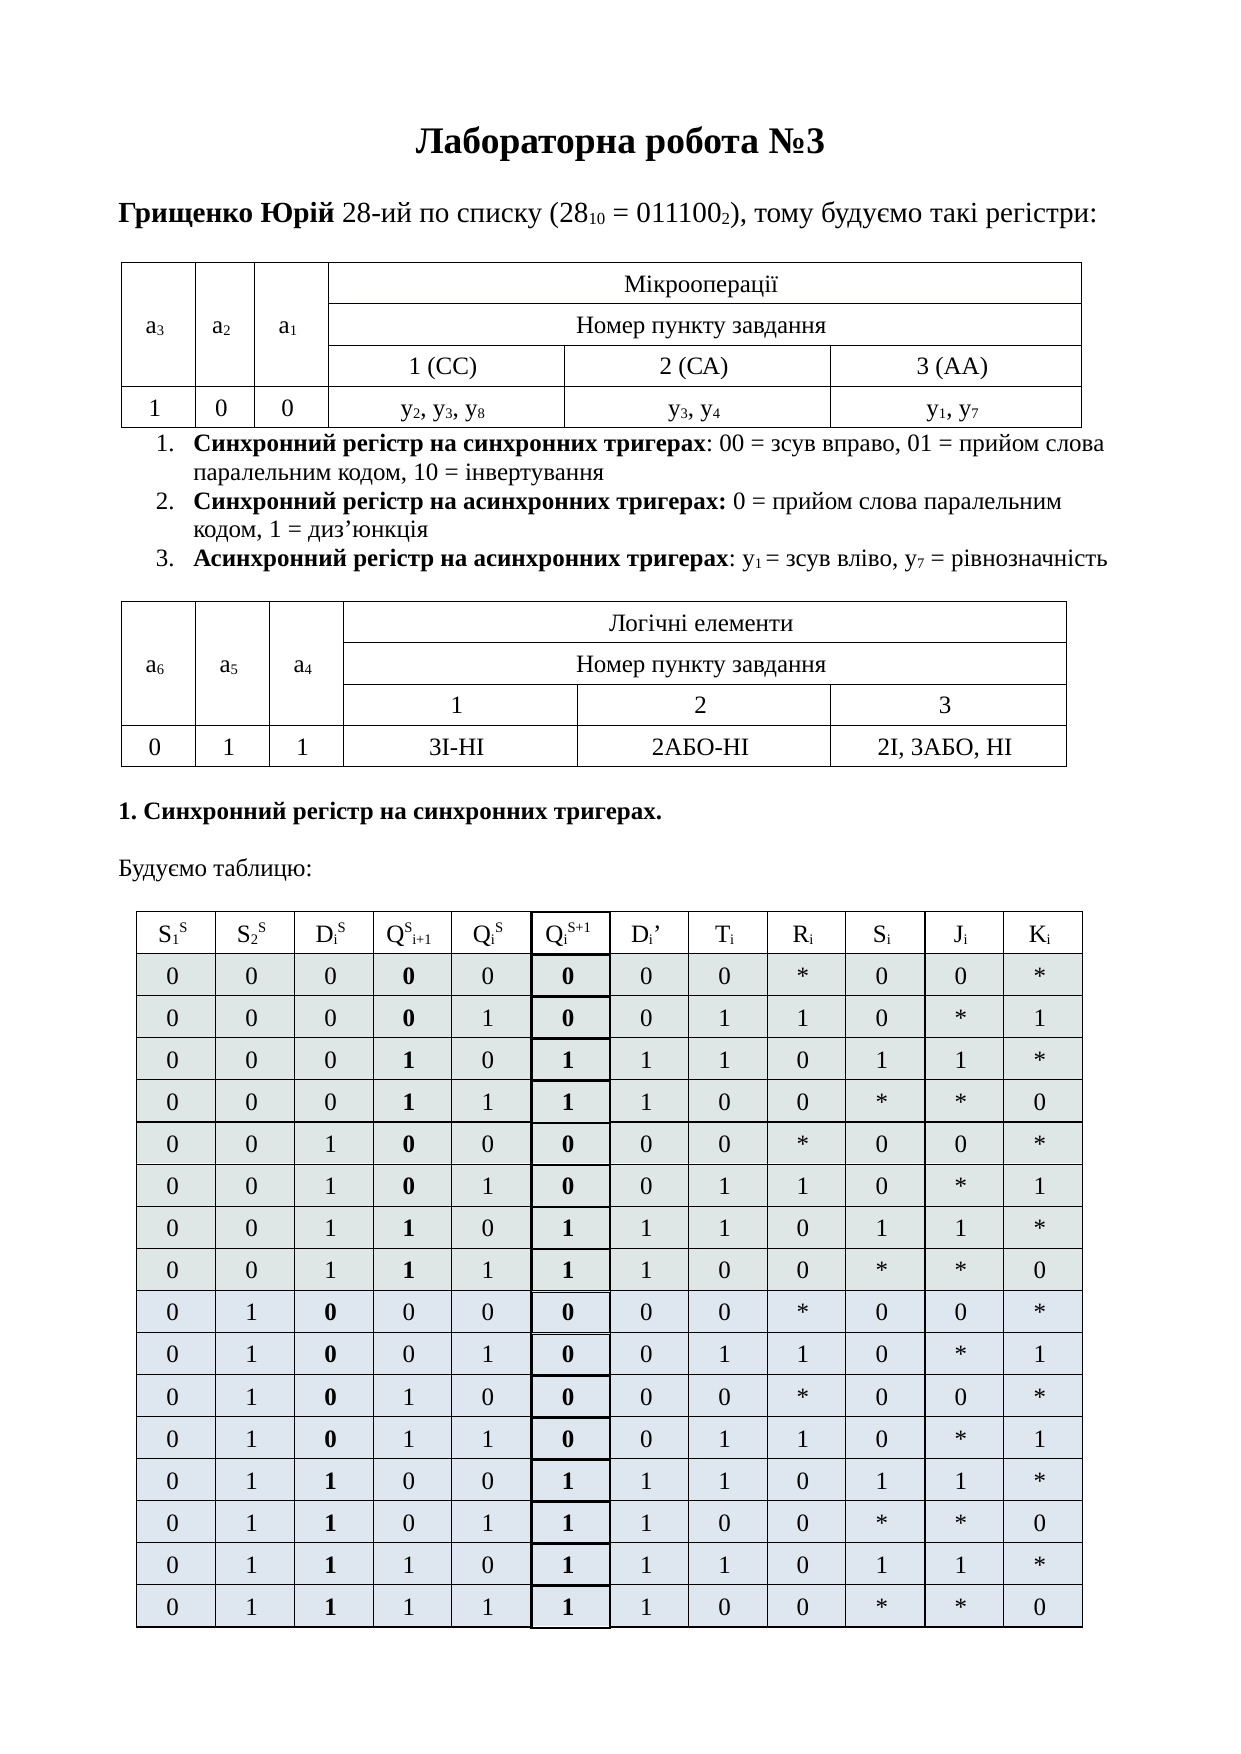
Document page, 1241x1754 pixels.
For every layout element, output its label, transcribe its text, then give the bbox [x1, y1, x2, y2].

table_header Мікрооперації [329, 263, 1081, 303]
table_cell 0 [533, 1124, 609, 1163]
table_cell 0 [533, 1166, 609, 1206]
table_cell 0 [611, 954, 688, 995]
table_cell 1 [689, 1333, 767, 1374]
table_cell 2 (СА) [565, 346, 830, 386]
table_cell 3 [831, 685, 1066, 725]
table_cell 0 [295, 1333, 373, 1374]
table_cell 0 [689, 1080, 767, 1121]
table_cell 0 [452, 1375, 530, 1416]
table_cell 0 [611, 1123, 688, 1163]
table_cell 1 [846, 1207, 924, 1248]
table_cell 1 [611, 1501, 688, 1542]
table_cell 1 [295, 1585, 373, 1626]
table_cell 0 [689, 1123, 767, 1163]
table_cell 1 [533, 1250, 609, 1290]
table_cell 1 [374, 1543, 451, 1584]
table_cell 0 [216, 996, 294, 1037]
table_cell 1 [295, 1165, 373, 1206]
table_cell 1 [926, 1459, 1003, 1500]
table_cell 0 [689, 1249, 767, 1290]
table_cell 0 [137, 1543, 215, 1584]
table_cell 0 [768, 1501, 845, 1542]
table_cell 2 [578, 685, 830, 725]
table_cell 1 [533, 1040, 609, 1079]
table_cell 1 [452, 1080, 530, 1121]
table_cell 0 [137, 1038, 215, 1079]
table_cell 1 [926, 1543, 1003, 1584]
text Лабораторна робота №3 [118, 118, 1122, 161]
table_cell * [926, 1080, 1003, 1121]
table_cell Номер пункту завдання [329, 304, 1081, 344]
table_cell * [846, 1080, 924, 1121]
table_header а1 [255, 263, 328, 386]
table_cell 1 [374, 1038, 451, 1079]
table_cell 1 [295, 1207, 373, 1248]
table_cell 1 [216, 1459, 294, 1500]
table_header Jі [926, 912, 1003, 953]
table_cell 0 [295, 996, 373, 1037]
table_cell * [926, 996, 1003, 1037]
table_cell 0 [926, 1291, 1003, 1332]
table_cell 1 [926, 1207, 1003, 1248]
table_header а2 [196, 263, 254, 386]
table_cell 0 [216, 1123, 294, 1163]
table_cell * [846, 1585, 924, 1626]
table_cell 0 [926, 954, 1003, 995]
table_cell 0 [452, 1123, 530, 1163]
table_cell 0 [689, 954, 767, 995]
table_cell 0 [255, 387, 328, 427]
text 1. Синхронний регістр на синхронних тригерах. [118, 796, 1122, 825]
table_cell 0 [768, 1038, 845, 1079]
table_header а3 [122, 263, 195, 386]
table_cell 1 [295, 1459, 373, 1500]
table_header Rі [768, 912, 845, 953]
table_cell 1 [611, 1249, 688, 1290]
table_cell 0 [533, 1377, 609, 1416]
table_cell 1 [122, 387, 195, 427]
table_cell 1 [374, 1249, 451, 1290]
table_cell 1 [452, 1417, 530, 1458]
table_cell 1 [216, 1291, 294, 1332]
table_cell 0 [137, 1291, 215, 1332]
table_cell 0 [846, 1165, 924, 1206]
table_cell * [926, 1417, 1003, 1458]
table_cell 0 [768, 1543, 845, 1584]
table_cell 0 [295, 1080, 373, 1121]
table_cell 1 [295, 1543, 373, 1584]
table_cell * [1004, 954, 1082, 995]
table_cell 1 [689, 1543, 767, 1584]
table_cell 1 [689, 996, 767, 1037]
table_cell 0 [137, 1207, 215, 1248]
table_cell 1 [452, 996, 530, 1037]
table_cell 0 [846, 1375, 924, 1416]
table_cell 3І-НІ [344, 726, 577, 766]
table_cell 0 [295, 1038, 373, 1079]
table_cell 0 [137, 1585, 215, 1626]
table_cell y2, y3, y8 [329, 387, 564, 427]
table_cell 0 [216, 1038, 294, 1079]
table_cell 1 [1004, 1165, 1082, 1206]
table_cell * [768, 1375, 845, 1416]
table_cell 0 [1004, 1585, 1082, 1626]
table_cell 0 [374, 1123, 451, 1163]
table_cell * [1004, 1375, 1082, 1416]
table_cell 1 [768, 1417, 845, 1458]
table_cell * [768, 954, 845, 995]
table_cell 0 [689, 1501, 767, 1542]
table_header Sі [846, 912, 924, 953]
table_cell 0 [216, 1080, 294, 1121]
table_cell 1 [611, 1585, 688, 1626]
table_cell * [926, 1165, 1003, 1206]
table_cell 1 [611, 1543, 688, 1584]
table_cell 1 [295, 1249, 373, 1290]
table_cell 0 [611, 1165, 688, 1206]
table_cell 0 [452, 1207, 530, 1248]
table_cell 0 [196, 387, 254, 427]
table_cell y3, y4 [565, 387, 830, 427]
table_cell * [926, 1333, 1003, 1374]
table_cell 0 [768, 1207, 845, 1248]
table_cell 1 [374, 1375, 451, 1416]
table_cell 0 [122, 726, 195, 766]
table_cell * [1004, 1543, 1082, 1584]
table_cell 1 [452, 1333, 530, 1374]
table_cell 0 [689, 1375, 767, 1416]
table_cell 1 [216, 1417, 294, 1458]
table_cell 0 [137, 1165, 215, 1206]
table_header DiS [295, 912, 373, 953]
table_cell 1 [1004, 996, 1082, 1037]
table_cell 0 [374, 1501, 451, 1542]
table_cell 0 [533, 956, 609, 995]
table_cell * [1004, 1291, 1082, 1332]
table_cell 1 [344, 685, 577, 725]
table_cell 0 [295, 954, 373, 995]
table_cell 1 [452, 1249, 530, 1290]
table_cell * [926, 1249, 1003, 1290]
table_cell 0 [137, 1417, 215, 1458]
table_cell 1 (СС) [329, 346, 564, 386]
table_cell 2І, 3АБО, НІ [831, 726, 1066, 766]
table_cell 1 [768, 1333, 845, 1374]
table_cell 0 [846, 954, 924, 995]
table_cell 0 [533, 1419, 609, 1458]
table_cell 0 [216, 1165, 294, 1206]
table_cell * [1004, 1459, 1082, 1500]
table_cell 0 [374, 1333, 451, 1374]
table_cell * [926, 1501, 1003, 1542]
table_header S1S [137, 912, 215, 953]
table_header а5 [196, 602, 269, 725]
table_cell 1 [611, 1459, 688, 1500]
table_cell 0 [926, 1123, 1003, 1163]
table_cell 0 [926, 1375, 1003, 1416]
table_cell 0 [216, 954, 294, 995]
table_cell 0 [374, 996, 451, 1037]
table_cell 0 [1004, 1249, 1082, 1290]
table_cell 1 [689, 1459, 767, 1500]
table_cell 0 [611, 1291, 688, 1332]
table_cell 0 [768, 1585, 845, 1626]
table_cell 0 [374, 1291, 451, 1332]
table_cell 0 [846, 1333, 924, 1374]
table_cell 1 [270, 726, 343, 766]
table_header Логічні елементи [344, 602, 1066, 642]
table_cell 0 [533, 1335, 609, 1374]
table_header Ti [689, 912, 767, 953]
table_cell 0 [533, 1293, 609, 1332]
table_cell 1 [374, 1207, 451, 1248]
table_cell 1 [295, 1123, 373, 1163]
table_cell 1 [216, 1585, 294, 1626]
table_cell Номер пункту завдання [344, 643, 1066, 683]
table_cell 0 [1004, 1501, 1082, 1542]
table_cell 1 [1004, 1333, 1082, 1374]
table_cell 1 [846, 1038, 924, 1079]
table_cell 0 [452, 1459, 530, 1500]
table_header QSi+1 [374, 912, 451, 953]
table_cell 1 [768, 996, 845, 1037]
table_header QiS+1 [533, 913, 609, 953]
table_cell 1 [374, 1585, 451, 1626]
table_cell 0 [374, 1459, 451, 1500]
list Асинхронний регістр на асинхронних тригерах: y1 = зсув вліво, y7 = рівнозначність [156, 543, 1122, 572]
table_cell 3 (АА) [831, 346, 1081, 386]
table_cell 1 [689, 1038, 767, 1079]
table_cell * [846, 1501, 924, 1542]
table_cell 0 [768, 1459, 845, 1500]
table_cell 1 [295, 1501, 373, 1542]
table_cell 1 [689, 1417, 767, 1458]
table_cell 1 [196, 726, 269, 766]
table_cell 1 [611, 1207, 688, 1248]
table_cell 1 [533, 1082, 609, 1121]
table_cell 0 [137, 1249, 215, 1290]
table_cell 1 [768, 1165, 845, 1206]
table_cell 0 [533, 998, 609, 1037]
table_cell 1 [1004, 1417, 1082, 1458]
table_cell 0 [137, 1123, 215, 1163]
table_cell 1 [374, 1080, 451, 1121]
table_cell 0 [846, 1123, 924, 1163]
table_cell 0 [137, 1333, 215, 1374]
table_cell 0 [452, 1543, 530, 1584]
table_cell 1 [216, 1375, 294, 1416]
table_cell 1 [689, 1207, 767, 1248]
table_cell 0 [137, 1459, 215, 1500]
table_cell * [1004, 1038, 1082, 1079]
table_cell 1 [846, 1459, 924, 1500]
table_header а4 [270, 602, 343, 725]
table_cell 0 [768, 1080, 845, 1121]
table_cell 1 [216, 1543, 294, 1584]
table_cell 1 [533, 1461, 609, 1500]
table_cell 1 [374, 1417, 451, 1458]
table_cell 0 [1004, 1080, 1082, 1121]
table_cell 1 [533, 1587, 609, 1626]
table_cell 0 [611, 1333, 688, 1374]
table_cell 0 [611, 1375, 688, 1416]
table_cell 0 [768, 1249, 845, 1290]
table_cell * [1004, 1123, 1082, 1163]
table_cell 1 [452, 1501, 530, 1542]
table_cell 0 [295, 1417, 373, 1458]
table_cell 1 [611, 1038, 688, 1079]
table_cell * [846, 1249, 924, 1290]
table_cell 1 [846, 1543, 924, 1584]
table_cell 0 [374, 954, 451, 995]
table_header QiS [452, 912, 530, 953]
table_cell 0 [137, 996, 215, 1037]
list Синхронний регістр на асинхронних тригерах: 0 = прийом слова паралельним кодом, 1 = диз’юнкція [156, 486, 1122, 543]
table_cell 0 [216, 1249, 294, 1290]
table_cell 0 [689, 1291, 767, 1332]
table_cell 0 [137, 1080, 215, 1121]
table_cell 1 [926, 1038, 1003, 1079]
table_cell 0 [846, 996, 924, 1037]
table_cell 1 [533, 1208, 609, 1248]
table_cell 0 [374, 1165, 451, 1206]
table_cell 1 [611, 1080, 688, 1121]
table_cell 0 [611, 1417, 688, 1458]
table_cell 1 [452, 1165, 530, 1206]
table_cell * [1004, 1207, 1082, 1248]
table_header Dі’ [611, 912, 688, 953]
table_cell 0 [295, 1375, 373, 1416]
table_cell 0 [452, 1291, 530, 1332]
table_cell 0 [452, 954, 530, 995]
table_cell 0 [216, 1207, 294, 1248]
table_cell 1 [689, 1165, 767, 1206]
table_cell 2АБО-НІ [578, 726, 830, 766]
table_cell * [768, 1123, 845, 1163]
table_cell 0 [689, 1585, 767, 1626]
table_cell 1 [216, 1501, 294, 1542]
table_cell 0 [846, 1291, 924, 1332]
table_header Kі [1004, 912, 1082, 953]
table_cell 0 [452, 1038, 530, 1079]
table_cell 0 [137, 1501, 215, 1542]
table_cell 0 [137, 1375, 215, 1416]
table_cell 0 [611, 996, 688, 1037]
table_cell 0 [295, 1291, 373, 1332]
table_header S2S [216, 912, 294, 953]
table_cell y1, y7 [831, 387, 1081, 427]
table_cell * [926, 1585, 1003, 1626]
text Будуємо таблицю: [118, 853, 1122, 882]
table_cell 1 [216, 1333, 294, 1374]
table_cell * [768, 1291, 845, 1332]
text Грищенко Юрій 28-ий по списку (2810 = 0111002), тому будуємо такі регістри: [118, 195, 1122, 228]
table_header а6 [122, 602, 195, 725]
list Синхронний регістр на синхронних тригерах: 00 = зсув вправо, 01 = прийом слова паралельним кодом, 10 = інвертування [156, 428, 1122, 486]
table_cell 1 [533, 1545, 609, 1584]
table_cell 0 [846, 1417, 924, 1458]
table_cell 1 [452, 1585, 530, 1626]
table_cell 0 [137, 954, 215, 995]
table_cell 1 [533, 1503, 609, 1542]
